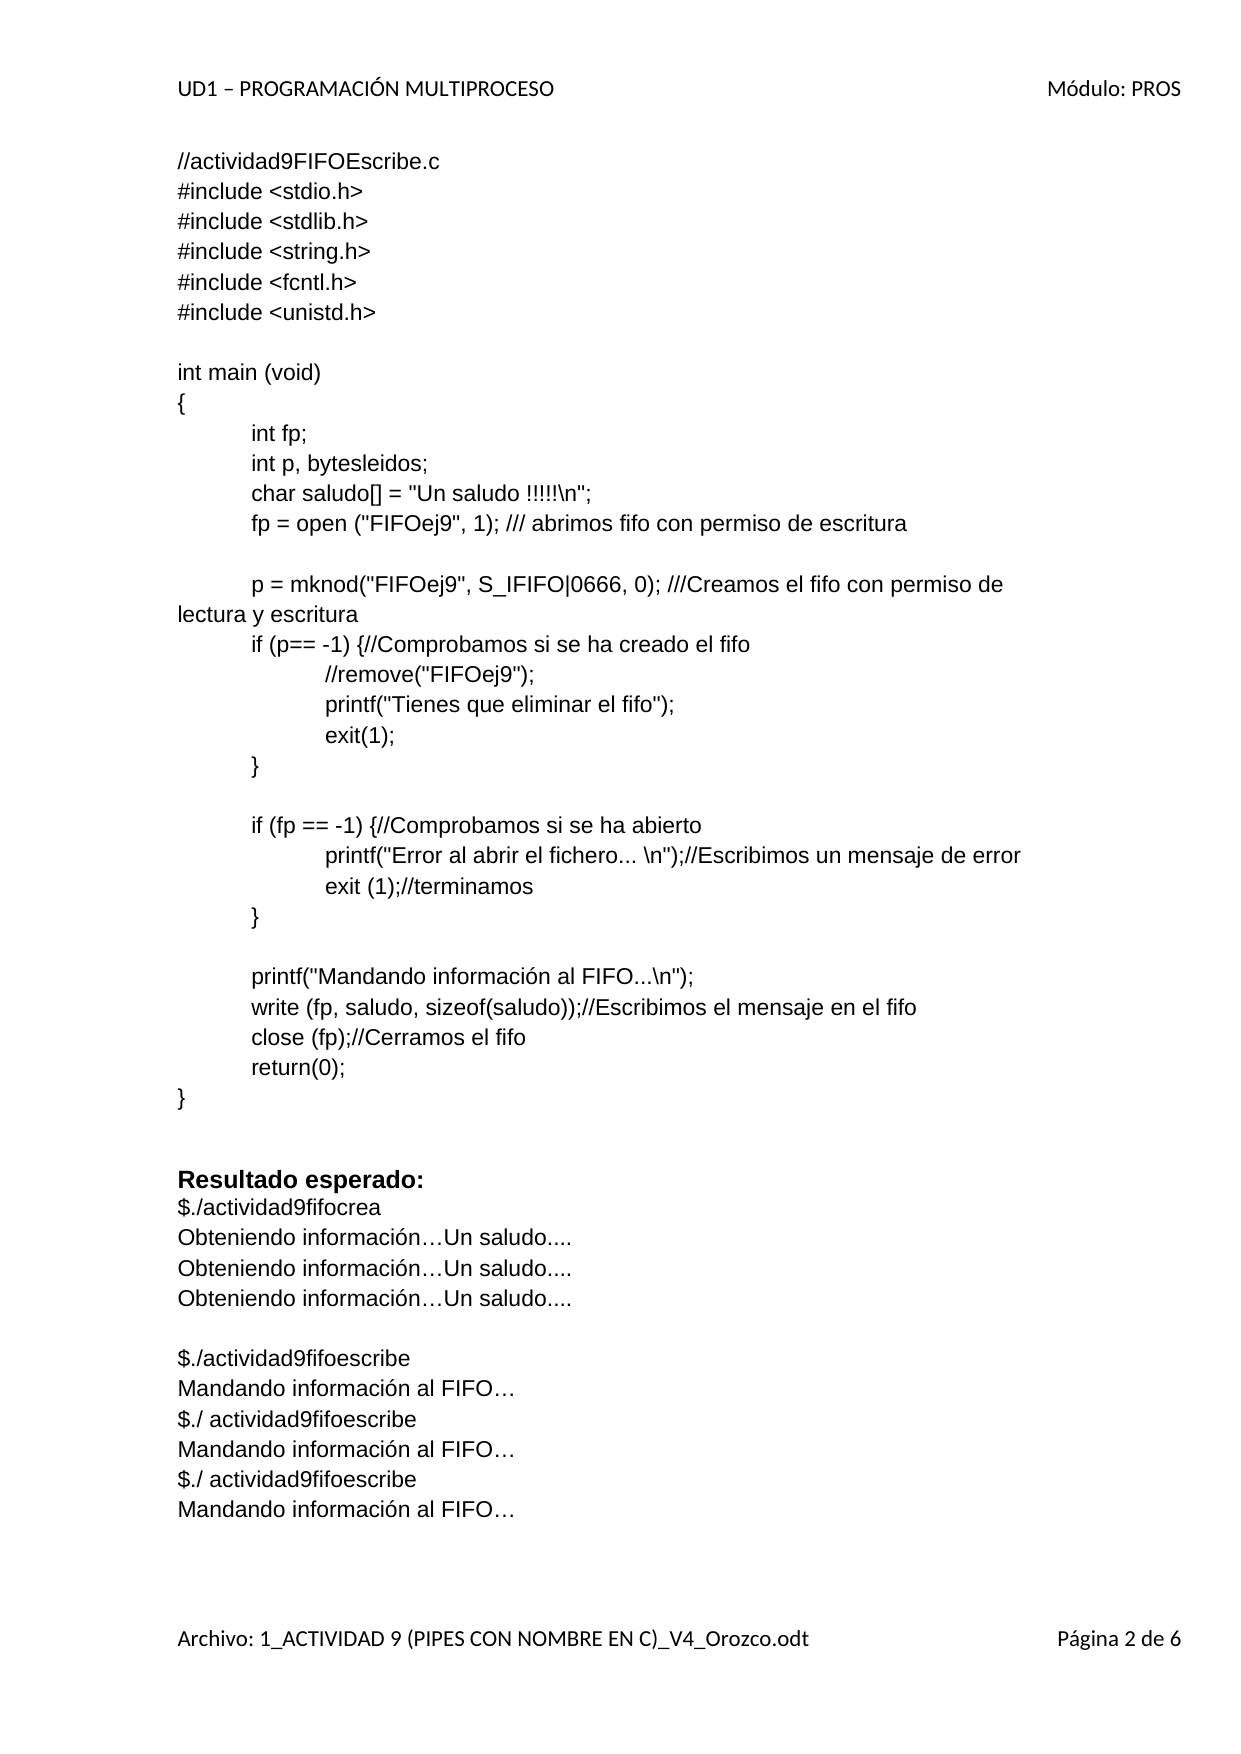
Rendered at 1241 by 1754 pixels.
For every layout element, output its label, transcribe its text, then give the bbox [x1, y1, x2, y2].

text #include <fcntl.h> [177, 268, 1063, 295]
text Obteniendo información…Un saludo.... [177, 1224, 1063, 1251]
text printf("Error al abrir el fichero... \n");//Escribimos un mensaje de error [177, 842, 1063, 869]
text } [177, 903, 1063, 929]
text //remove("FIFOej9"); [177, 661, 1063, 687]
text printf("Tienes que eliminar el fifo"); [177, 691, 1063, 718]
text { [177, 389, 1063, 416]
text $./actividad9fifocrea [177, 1194, 1063, 1220]
text exit(1); [177, 722, 1063, 748]
text p = mknod("FIFOej9", S_IFIFO|0666, 0); ///Creamos el fifo con permiso de lectura y escritura [177, 571, 1063, 627]
text Obteniendo información…Un saludo.... [177, 1285, 1063, 1311]
text #include <stdio.h> [177, 178, 1063, 204]
text #include <stdlib.h> [177, 208, 1063, 234]
text #include <unistd.h> [177, 299, 1063, 325]
text if (p== -1) {//Comprobamos si se ha creado el fifo [177, 631, 1063, 657]
text char saludo[] = "Un saludo !!!!!\n"; [177, 480, 1063, 506]
text write (fp, saludo, sizeof(saludo));//Escribimos el mensaje en el fifo [177, 993, 1063, 1020]
text int p, bytesleidos; [177, 450, 1063, 476]
text exit (1);//terminamos [177, 873, 1063, 899]
text Mandando información al FIFO… [177, 1436, 1063, 1462]
text int fp; [177, 419, 1063, 446]
text } [177, 1084, 1063, 1110]
text $./ actividad9fifoescribe [177, 1466, 1063, 1492]
text int main (void) [177, 359, 1063, 385]
text } [177, 752, 1063, 778]
text //actividad9FIFOEscribe.c [177, 148, 1063, 174]
text Resultado esperado: [177, 1165, 1063, 1194]
text Mandando información al FIFO… [177, 1496, 1063, 1522]
text close (fp);//Cerramos el fifo [177, 1024, 1063, 1050]
text if (fp == -1) {//Comprobamos si se ha abierto [177, 812, 1063, 838]
text return(0); [177, 1054, 1063, 1080]
text #include <string.h> [177, 238, 1063, 264]
text printf("Mandando información al FIFO...\n"); [177, 963, 1063, 989]
text $./actividad9fifoescribe [177, 1345, 1063, 1371]
text Mandando información al FIFO… [177, 1375, 1063, 1402]
text fp = open ("FIFOej9", 1); /// abrimos fifo con permiso de escritura [177, 510, 1063, 536]
text Obteniendo información…Un saludo.... [177, 1254, 1063, 1281]
text $./ actividad9fifoescribe [177, 1406, 1063, 1432]
